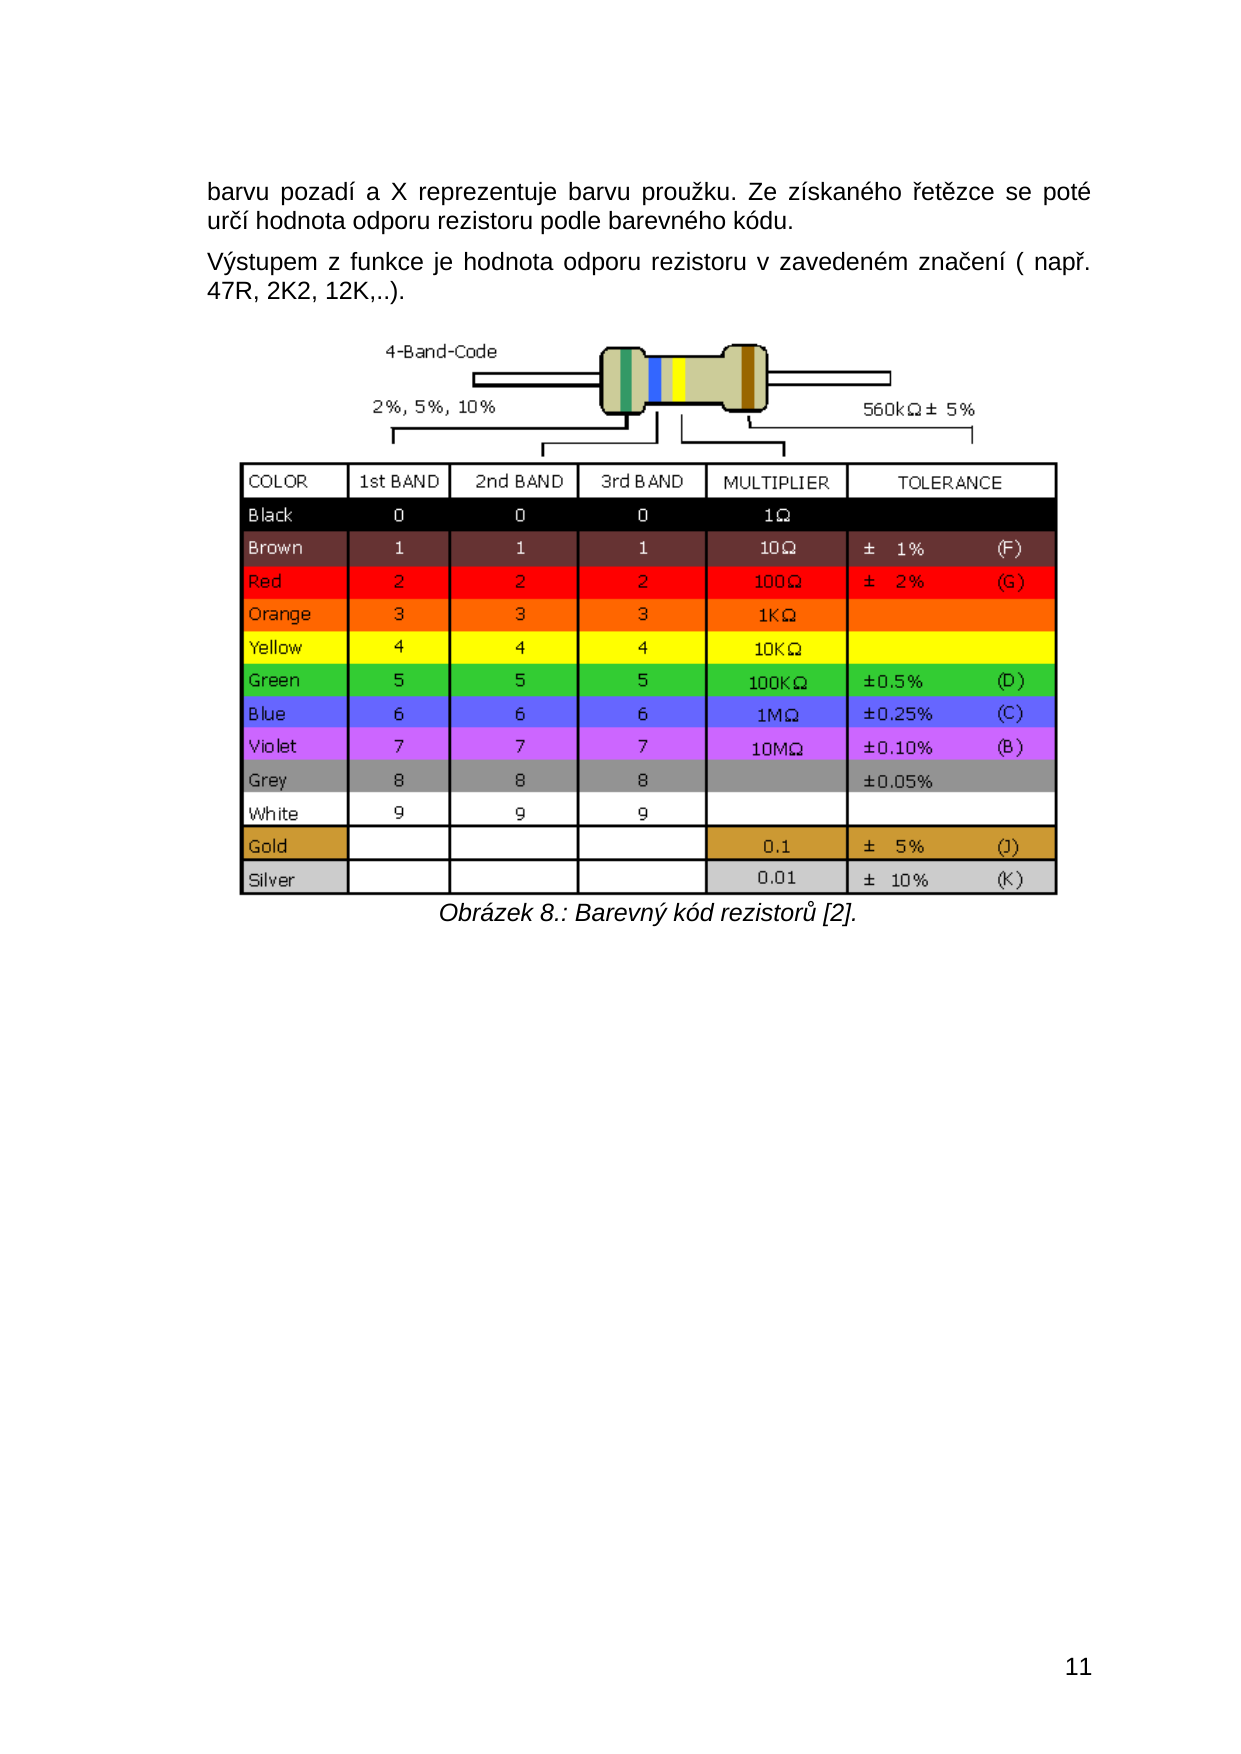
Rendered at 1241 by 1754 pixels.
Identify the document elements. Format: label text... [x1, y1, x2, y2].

text Výstupem z funkce je hodnota odporu rezistoru v zavedeném značení ( např. 47R, 2K2, 12K,..). [207, 247, 1092, 305]
text barvu pozadí a X reprezentuje barvu proužku. Ze získaného řetězce se poté určí hodnota odporu rezistoru podle barevného kódu. [207, 177, 1092, 235]
picture [207, 337, 1093, 898]
text Obrázek 8.: Barevný kód rezistorů [2]. [207, 898, 1092, 926]
